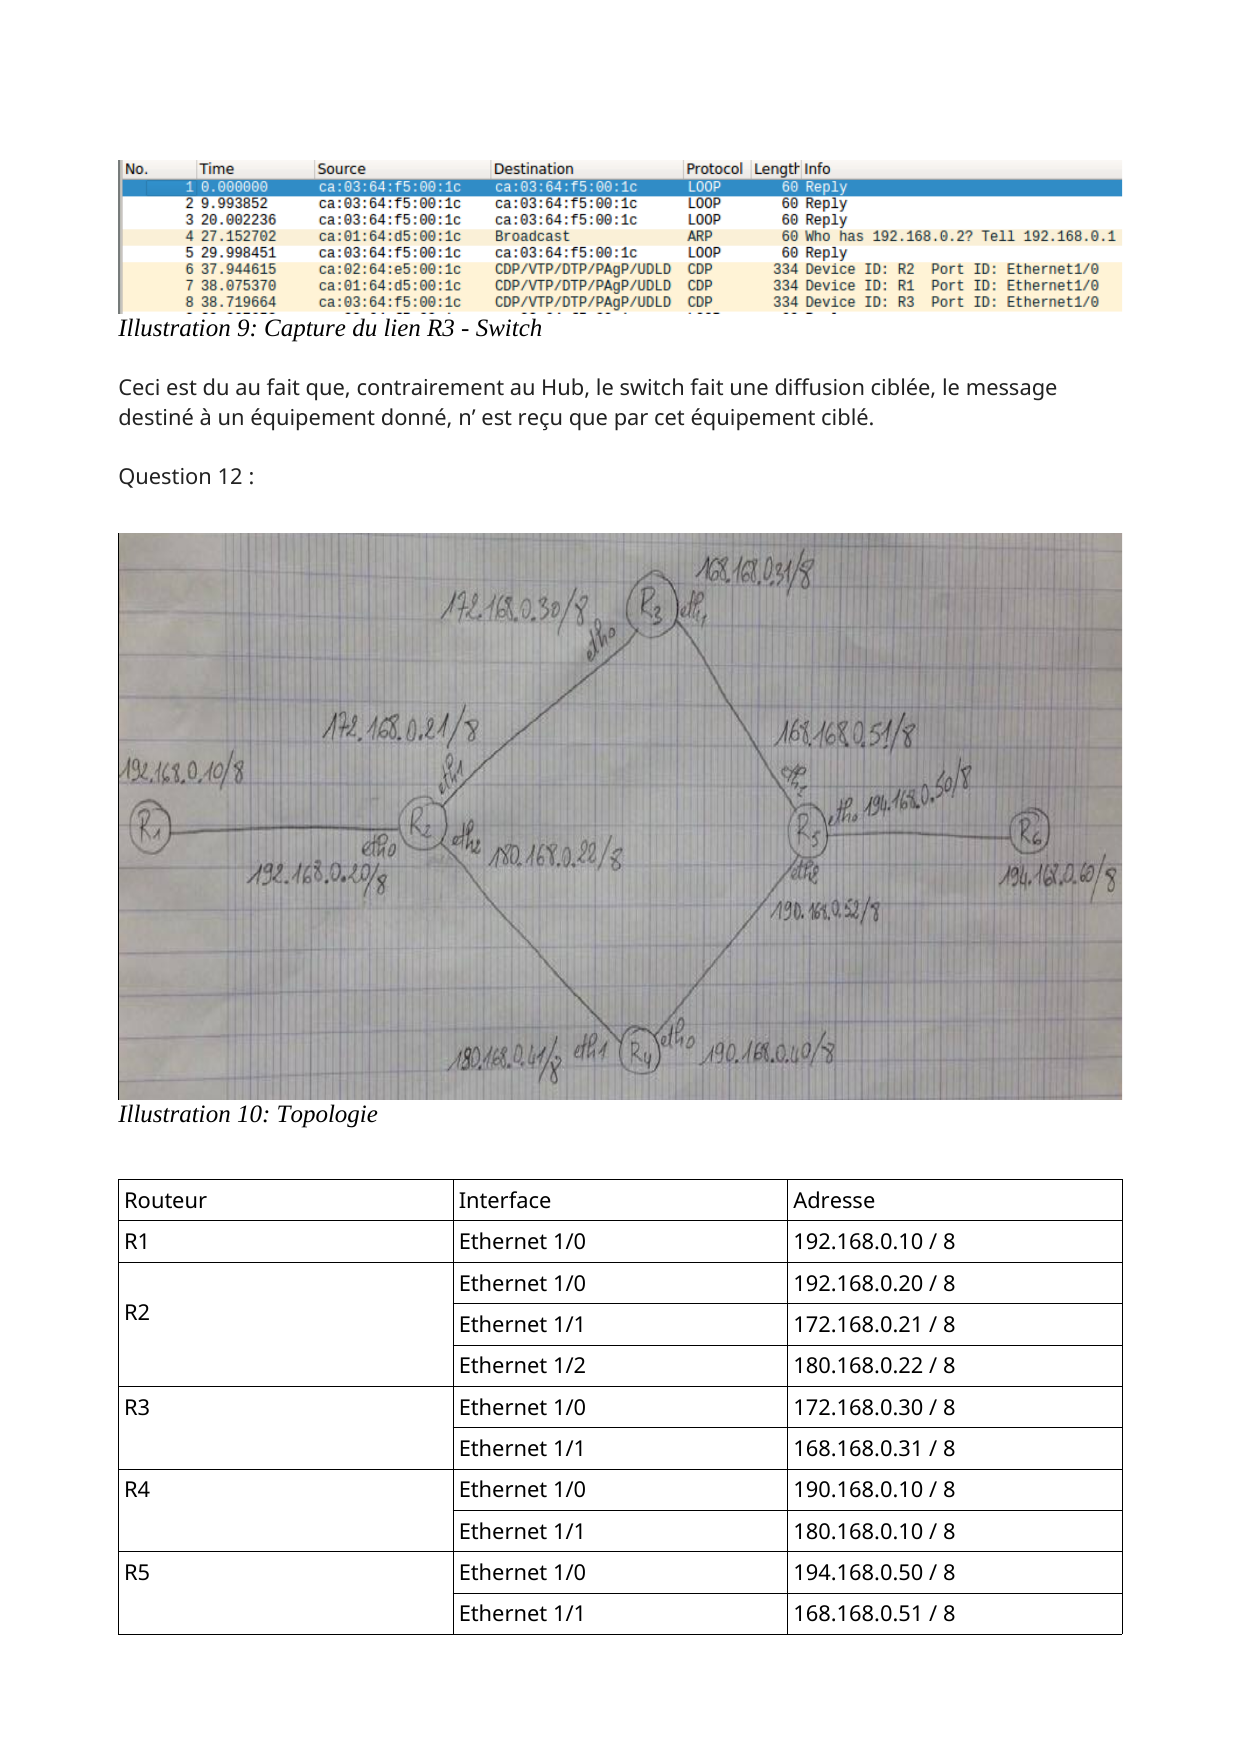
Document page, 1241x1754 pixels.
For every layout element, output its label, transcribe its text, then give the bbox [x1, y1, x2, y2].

table_cell Ethernet 1/1 [454, 1511, 787, 1551]
table_cell 172.168.0.30 / 8 [788, 1387, 1122, 1427]
table_cell Ethernet 1/1 [454, 1594, 787, 1634]
text Ceci est du au fait que, contrairement au Hub, le switch fait une diffusion ciblée, le message destiné à un équipement donné, n’ est reçu que par cet équipement ciblé. [118, 372, 1122, 431]
table_cell 192.168.0.20 / 8 [788, 1263, 1122, 1303]
table_cell Ethernet 1/2 [454, 1346, 787, 1386]
table_cell 180.168.0.10 / 8 [788, 1511, 1122, 1551]
text Illustration 10: Topologie [118, 1100, 1122, 1128]
table_cell Ethernet 1/1 [454, 1304, 787, 1344]
table_cell Ethernet 1/0 [454, 1552, 787, 1593]
table_cell 172.168.0.21 / 8 [788, 1304, 1122, 1344]
picture [118, 533, 1123, 1100]
table_header Adresse [788, 1180, 1122, 1220]
table_cell 192.168.0.10 / 8 [788, 1221, 1122, 1262]
table_cell Ethernet 1/0 [454, 1221, 787, 1262]
text Question 12 : [118, 461, 1122, 491]
table_header Routeur [119, 1180, 453, 1220]
table_cell R5 [119, 1552, 453, 1634]
table_cell R3 [119, 1387, 453, 1468]
table_cell 190.168.0.10 / 8 [788, 1470, 1122, 1510]
table_cell R2 [119, 1263, 453, 1386]
table_header Interface [454, 1180, 787, 1220]
table_cell 194.168.0.50 / 8 [788, 1552, 1122, 1593]
table_cell Ethernet 1/0 [454, 1470, 787, 1510]
table_cell R1 [119, 1221, 453, 1262]
table_cell Ethernet 1/0 [454, 1387, 787, 1427]
table_cell 168.168.0.51 / 8 [788, 1594, 1122, 1634]
table_cell R4 [119, 1470, 453, 1551]
table_cell Ethernet 1/1 [454, 1428, 787, 1468]
text Illustration 9: Capture du lien R3 - Switch [118, 314, 1122, 342]
picture [118, 160, 1123, 314]
table_cell 180.168.0.22 / 8 [788, 1346, 1122, 1386]
table_cell Ethernet 1/0 [454, 1263, 787, 1303]
table_cell 168.168.0.31 / 8 [788, 1428, 1122, 1468]
